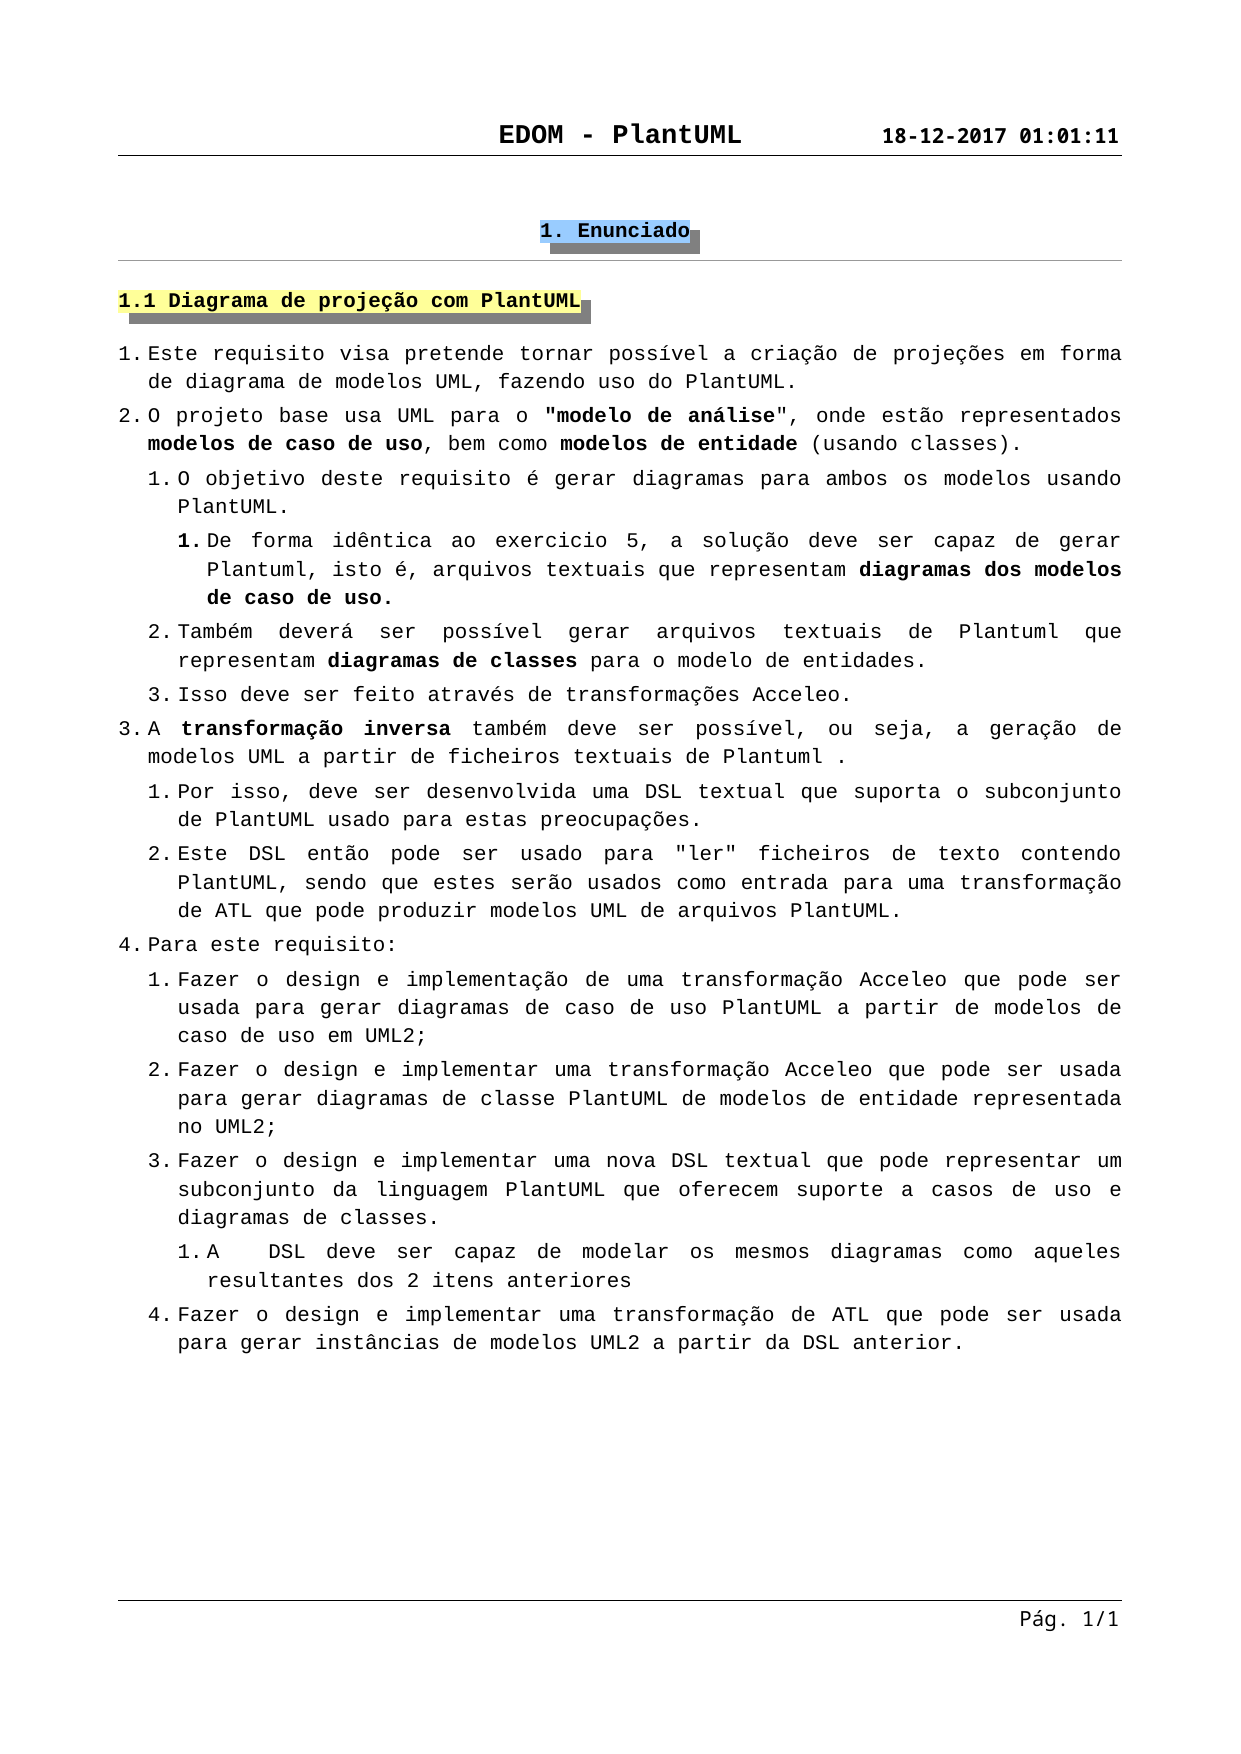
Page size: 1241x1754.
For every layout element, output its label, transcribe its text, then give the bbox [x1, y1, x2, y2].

subtitle 1. Enunciado [118, 214, 1122, 260]
subtitle 1.1 Diagrama de projeção com PlantUML [581, 290, 1122, 324]
list Isso deve ser feito através de transformações Acceleo. [148, 684, 1122, 707]
list Por isso, deve ser desenvolvida uma DSL textual que suporta o subconjunto de PlantUML usado para estas preocupações. [148, 781, 1122, 833]
list A DSL deve ser capaz de modelar os mesmos diagramas como aqueles resultantes dos 2 itens anteriores [177, 1241, 1122, 1293]
list O projeto base usa UML para o "modelo de análise", onde estão representados modelos de caso de uso, bem como modelos de entidade (usando classes). [118, 405, 1122, 457]
list Fazer o design e implementar uma transformação de ATL que pode ser usada para gerar instâncias de modelos UML2 a partir da DSL anterior. [148, 1304, 1122, 1356]
list Fazer o design e implementar uma transformação Acceleo que pode ser usada para gerar diagramas de classe PlantUML de modelos de entidade representada no UML2; [148, 1059, 1122, 1140]
list O objetivo deste requisito é gerar diagramas para ambos os modelos usando PlantUML. [148, 468, 1122, 520]
list Para este requisito: [118, 934, 1122, 958]
list De forma idêntica ao exercicio 5, a solução deve ser capaz de gerar Plantuml, isto é, arquivos textuais que representam diagramas dos modelos de caso de uso. [177, 530, 1122, 611]
list Fazer o design e implementar uma nova DSL textual que pode representar um subconjunto da linguagem PlantUML que oferecem suporte a casos de uso e diagramas de classes. [148, 1150, 1122, 1231]
list Fazer o design e implementação de uma transformação Acceleo que pode ser usada para gerar diagramas de caso de uso PlantUML a partir de modelos de caso de uso em UML2; [148, 968, 1122, 1049]
list Este DSL então pode ser usado para "ler" ficheiros de texto contendo PlantUML, sendo que estes serão usados como entrada para uma transformação de ATL que pode produzir modelos UML de arquivos PlantUML. [148, 843, 1122, 924]
list A transformação inversa também deve ser possível, ou seja, a geração de modelos UML a partir de ficheiros textuais de Plantuml . [118, 718, 1122, 770]
list Este requisito visa pretende tornar possível a criação de projeções em forma de diagrama de modelos UML, fazendo uso do PlantUML. [118, 342, 1122, 394]
list Também deverá ser possível gerar arquivos textuais de Plantuml que representam diagramas de classes para o modelo de entidades. [148, 621, 1122, 673]
